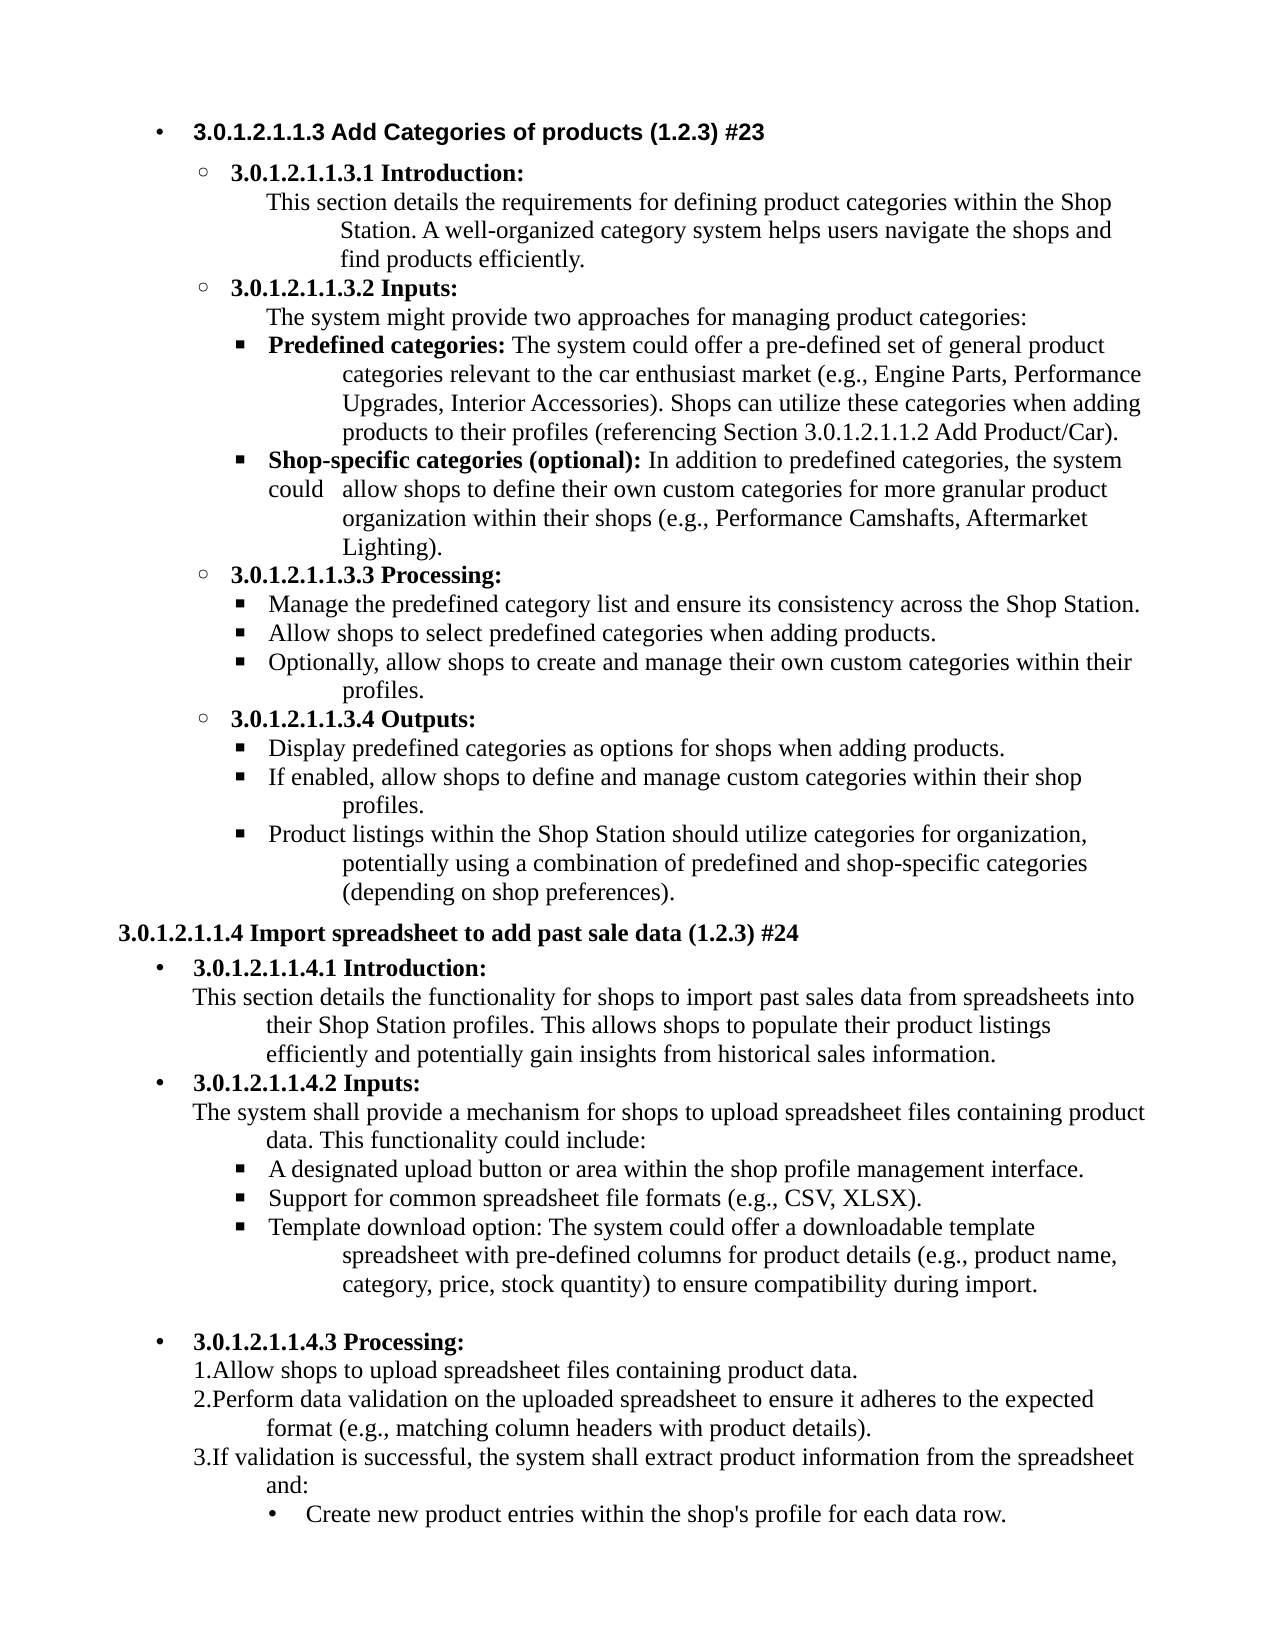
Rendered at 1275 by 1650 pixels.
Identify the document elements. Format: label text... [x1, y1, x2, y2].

list If validation is successful, the system shall extract product information from the spreadsheet and: [118, 1442, 1157, 1499]
list Perform data validation on the uploaded spreadsheet to ensure it adheres to the expected format (e.g., matching column headers with product details). [118, 1384, 1157, 1442]
text The system shall provide a mechanism for shops to upload spreadsheet files containing product data. This functionality could include: [192, 1097, 1157, 1154]
subtitle 3.0.1.2.1.1.3 Add Categories of products (1.2.3) #23 [156, 118, 1157, 146]
list 3.0.1.2.1.1.4.1 Introduction: [156, 953, 1157, 982]
list 3.0.1.2.1.1.3.4 Outputs: [193, 704, 1157, 733]
subtitle 3.0.1.2.1.1.4 Import spreadsheet to add past sale data (1.2.3) #24 [118, 918, 1157, 947]
list Manage the predefined category list and ensure its consistency across the Shop Station. [231, 589, 1157, 618]
list A designated upload button or area within the shop profile management interface. [231, 1154, 1157, 1183]
list Optionally, allow shops to create and manage their own custom categories within their profiles. [231, 647, 1157, 704]
list Display predefined categories as options for shops when adding products. [231, 733, 1157, 762]
list Create new product entries within the shop's profile for each data row. [268, 1499, 1157, 1528]
list If enabled, allow shops to define and manage custom categories within their shop profiles. [231, 762, 1157, 819]
list Predefined categories: The system could offer a pre-defined set of general product categories relevant to the car enthusiast market (e.g., Engine Parts, Performance Upgrades, Interior Accessories). Shops can utilize these categories when adding products to their profiles (referencing Section 3.0.1.2.1.1.2 Add Product/Car). [231, 331, 1157, 446]
list Shop-specific categories (optional): In addition to predefined categories, the system could allow shops to define their own custom categories for more granular product organization within their shops (e.g., Performance Camshafts, Aftermarket Lighting). [231, 446, 1157, 561]
list Allow shops to select predefined categories when adding products. [231, 618, 1157, 647]
list 3.0.1.2.1.1.3.1 Introduction: [193, 158, 1157, 187]
list Support for common spreadsheet file formats (e.g., CSV, XLSX). [231, 1183, 1157, 1212]
list 3.0.1.2.1.1.3.3 Processing: [193, 561, 1157, 589]
list 3.0.1.2.1.1.4.2 Inputs: [156, 1068, 1157, 1097]
list 3.0.1.2.1.1.4.3 Processing: [156, 1327, 1157, 1356]
list 3.0.1.2.1.1.3.2 Inputs: [193, 273, 1157, 302]
list Allow shops to upload spreadsheet files containing product data. [118, 1356, 1157, 1384]
list Template download option: The system could offer a downloadable template spreadsheet with pre-defined columns for product details (e.g., product name, category, price, stock quantity) to ensure compatibility during import. [231, 1212, 1157, 1298]
text This section details the functionality for shops to import past sales data from spreadsheets into their Shop Station profiles. This allows shops to populate their product listings efficiently and potentially gain insights from historical sales information. [192, 982, 1157, 1068]
text This section details the requirements for defining product categories within the Shop Station. A well-organized category system helps users navigate the shops and find products efficiently. [266, 187, 1157, 273]
list Product listings within the Shop Station should utilize categories for organization, potentially using a combination of predefined and shop-specific categories (depending on shop preferences). [231, 819, 1157, 906]
text The system might provide two approaches for managing product categories: [266, 302, 1157, 331]
